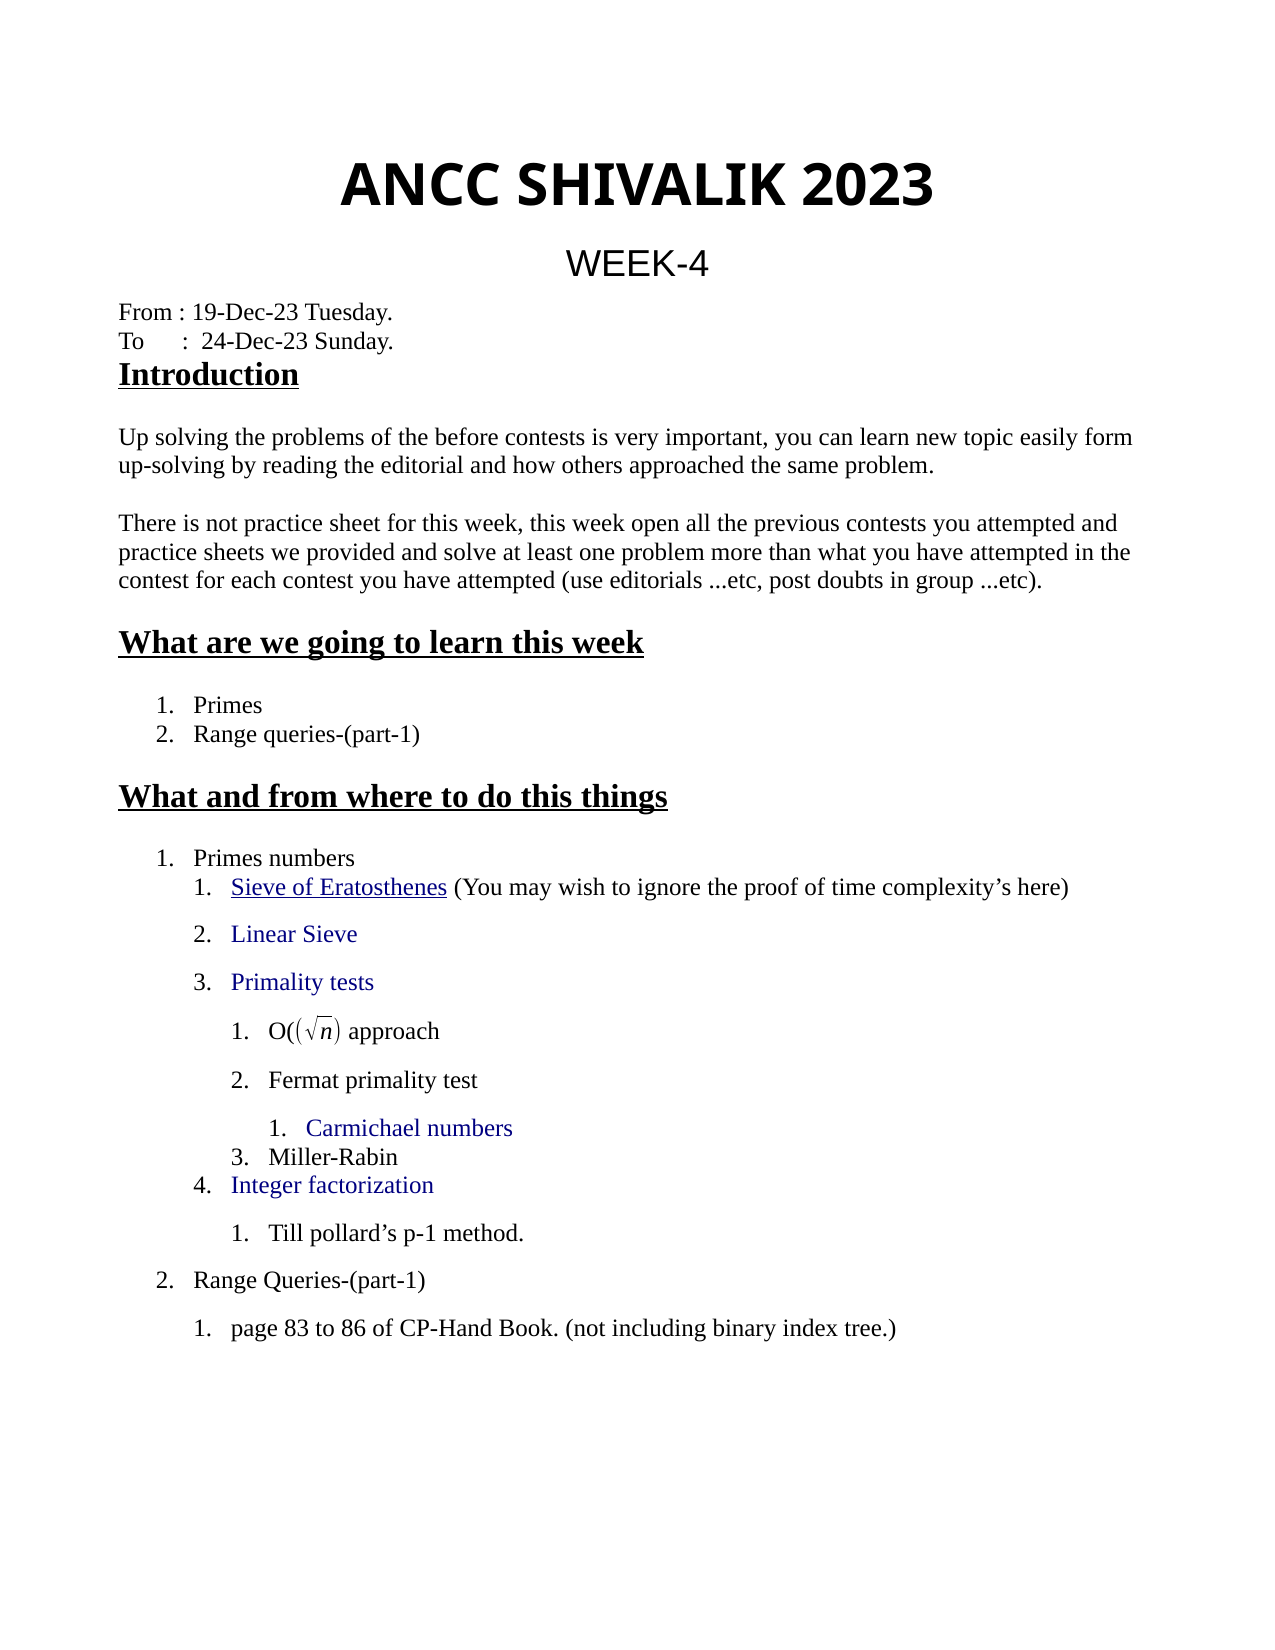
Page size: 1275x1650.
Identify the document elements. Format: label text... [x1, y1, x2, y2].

list Primes numbers [156, 843, 1157, 872]
list Carmichael numbers [268, 1113, 1157, 1142]
list Sieve of Eratosthenes (You may wish to ignore the proof of time complexity’s here) [193, 872, 1157, 901]
text Up solving the problems of the before contests is very important, you can learn new topic easily form up-solving by reading the editorial and how others approached the same problem. [118, 422, 1157, 479]
list Miller-Rabin [231, 1142, 1157, 1170]
subtitle WEEK-4 [118, 241, 1157, 284]
title ANCC SHIVALIK 2023 [118, 143, 1157, 223]
text To : 24-Dec-23 Sunday. [118, 326, 1157, 354]
text Introduction [118, 354, 1157, 393]
list O( approach [231, 1015, 1157, 1046]
list Integer factorization [193, 1170, 1157, 1199]
list Range queries-(part-1) [156, 719, 1157, 747]
text What and from where to do this things [118, 776, 1157, 814]
text From : 19-Dec-23 Tuesday. [118, 297, 1157, 326]
list page 83 to 86 of CP-Hand Book. (not including binary index tree.) [193, 1313, 1157, 1342]
text What are we going to learn this week [118, 623, 1157, 661]
text There is not practice sheet for this week, this week open all the previous contests you attempted and practice sheets we provided and solve at least one problem more than what you have attempted in the contest for each contest you have attempted (use editorials ...etc, post doubts in group ...etc). [118, 508, 1157, 594]
list Linear Sieve [193, 919, 1157, 948]
list Till pollard’s p-1 method. [231, 1218, 1157, 1247]
list Primes [156, 690, 1157, 719]
list Primality tests [193, 967, 1157, 996]
list Fermat primality test [231, 1065, 1157, 1094]
list Range Queries-(part-1) [156, 1266, 1157, 1294]
